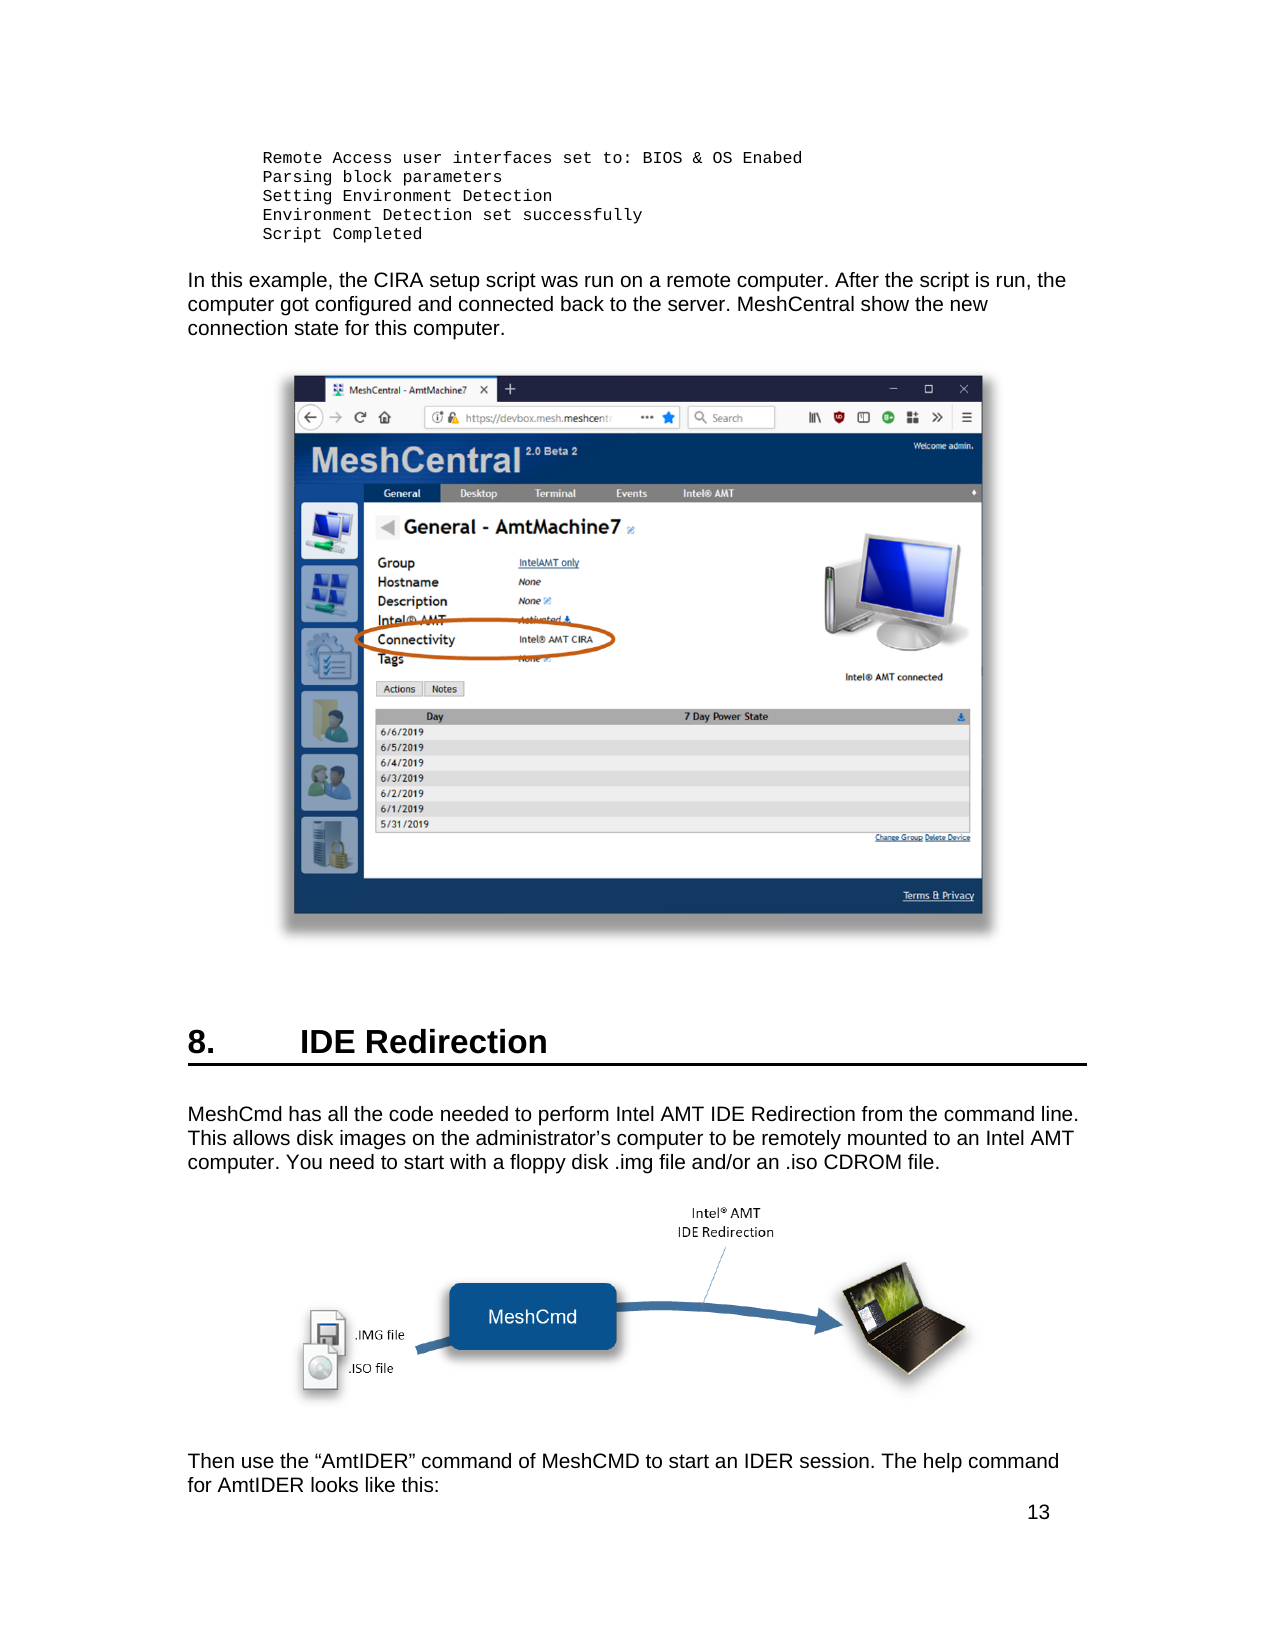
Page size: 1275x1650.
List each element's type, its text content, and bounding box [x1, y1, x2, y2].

text Parsing block parameters [262, 169, 1087, 188]
text In this example, the CIRA setup script was run on a remote computer. After the script is run, the computer got configured and connected back to the server. MeshCentral show the new connection state for this computer. [187, 268, 1087, 340]
text Remote Access user interfaces set to: BIOS & OS Enabed [262, 150, 1087, 169]
text Environment Detection set successfully [262, 207, 1087, 225]
text Setting Environment Detection [262, 188, 1087, 207]
text Script Completed [262, 225, 1087, 244]
text Then use the “AmtIDER” command of MeshCMD to start an IDER session. The help command for AmtIDER looks like this: [187, 1449, 1087, 1497]
subtitle IDE Redirection [187, 1022, 1087, 1066]
text MeshCmd has all the code needed to perform Intel AMT IDE Redirection from the command line. This allows disk images on the administrator’s computer to be remotely mounted to an Intel AMT computer. You need to start with a floppy disk .img file and/or an .iso CDROM file. [187, 1102, 1087, 1174]
